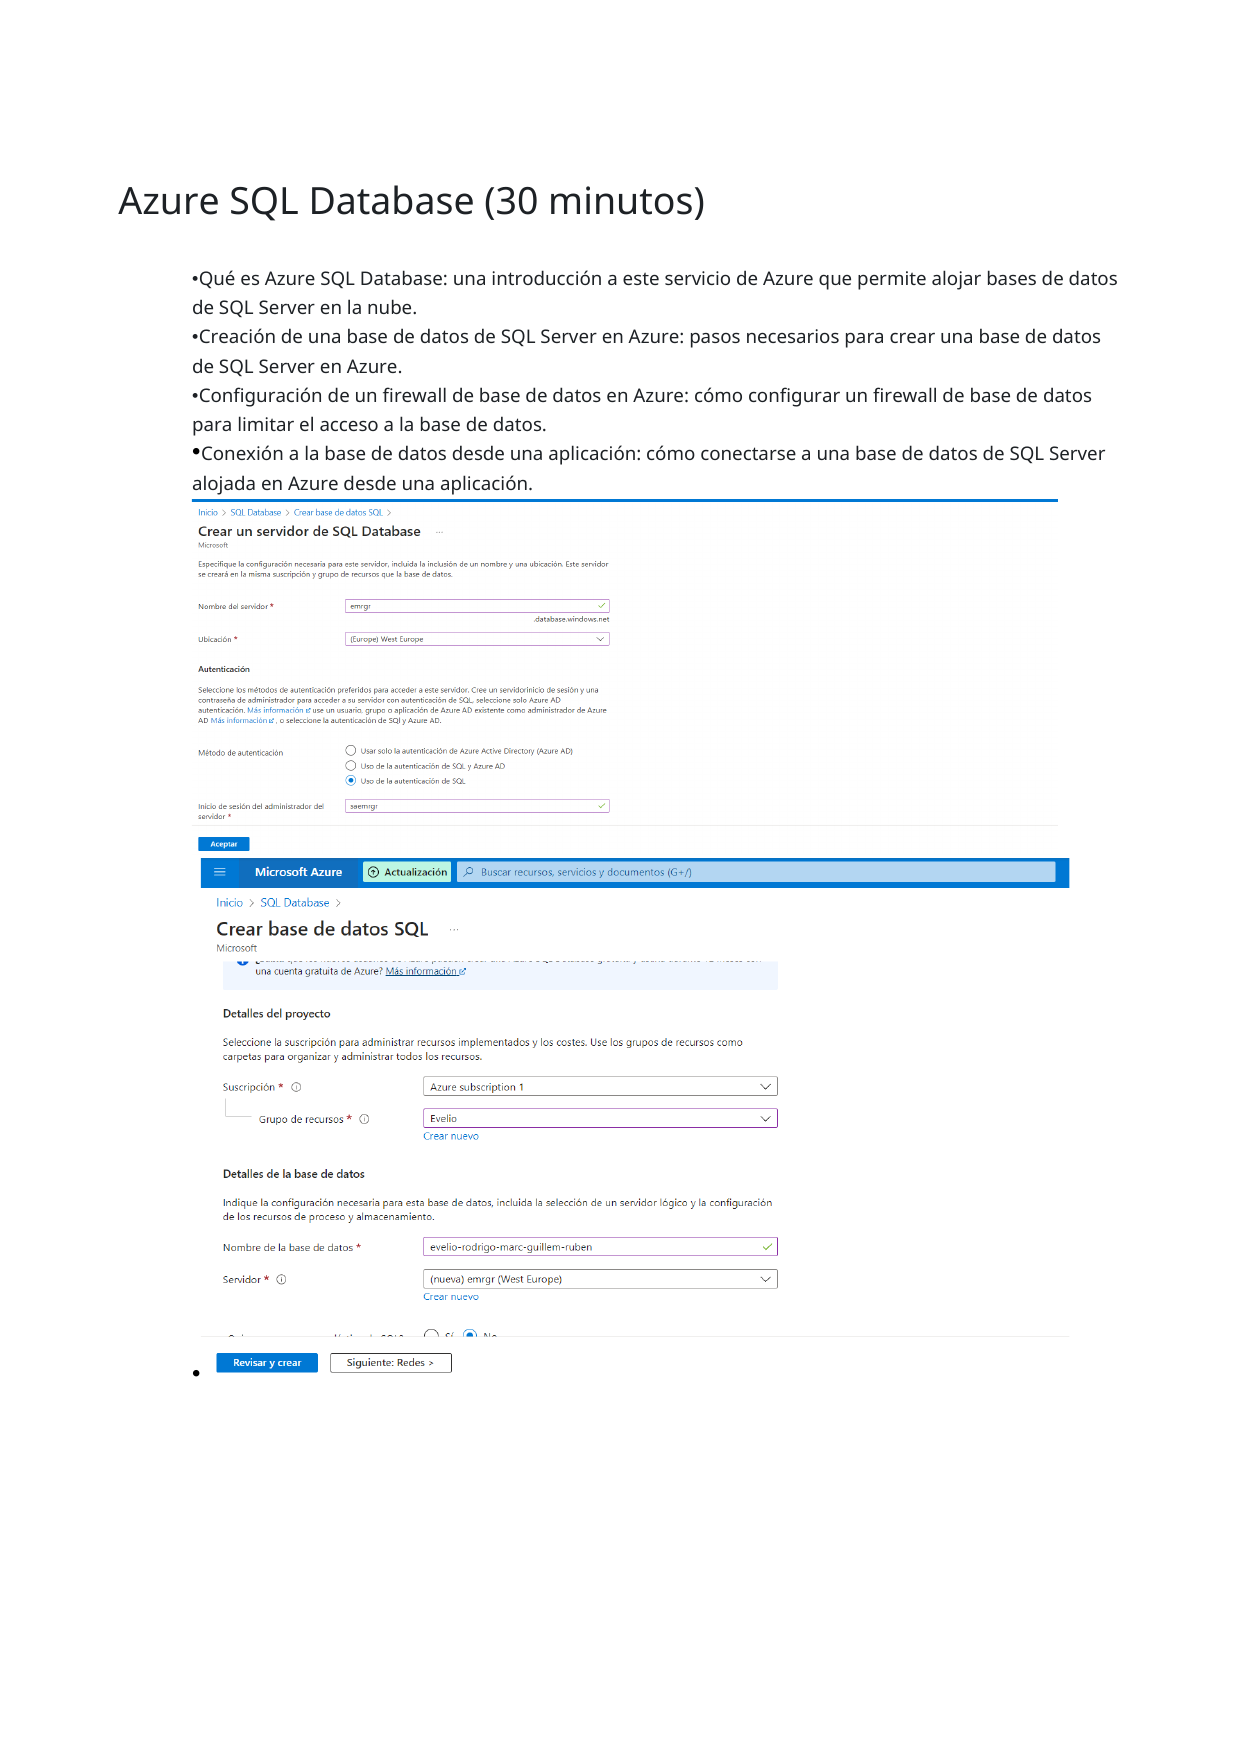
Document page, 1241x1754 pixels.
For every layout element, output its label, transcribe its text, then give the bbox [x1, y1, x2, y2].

picture [200, 858, 1070, 1383]
subtitle Azure SQL Database (30 minutos) [118, 174, 1122, 225]
list Creación de una base de datos de SQL Server en Azure: pasos necesarios para crear una base de datos de SQL Server en Azure. [118, 324, 1122, 378]
picture [191, 499, 1058, 855]
list Conexión a la base de datos desde una aplicación: cómo conectarse a una base de datos de SQL Server alojada en Azure desde una aplicación. [118, 441, 1122, 854]
list Qué es Azure SQL Database: una introducción a este servicio de Azure que permite alojar bases de datos de SQL Server en la nube. [118, 265, 1122, 320]
list Configuración de un firewall de base de datos en Azure: cómo configurar un firewall de base de datos para limitar el acceso a la base de datos. [118, 382, 1122, 437]
